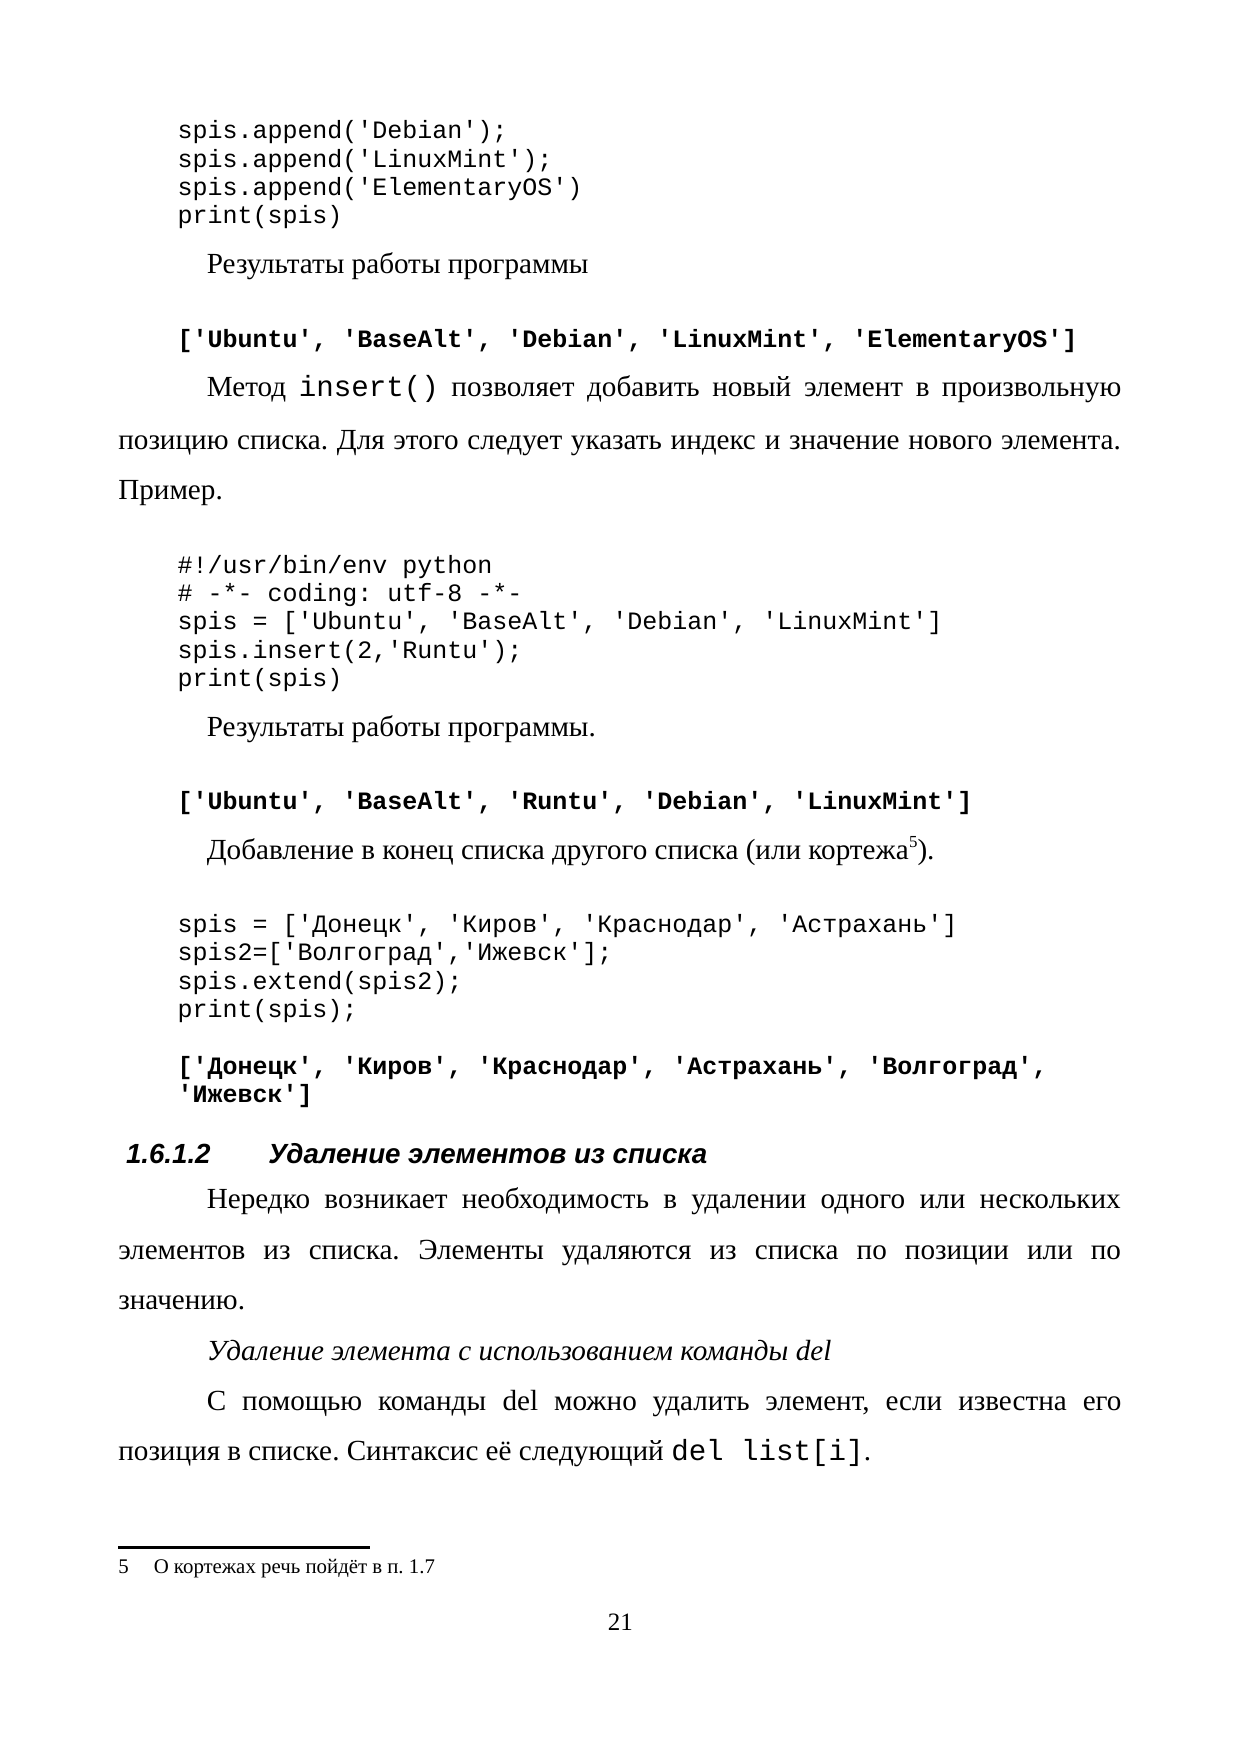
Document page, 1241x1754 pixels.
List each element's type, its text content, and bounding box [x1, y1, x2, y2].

text spis.insert(2,'Runtu'); [177, 637, 1122, 666]
text Метод insert() позволяет добавить новый элемент в произвольную позицию списка. Для этого следует указать индекс и значение нового элемента. Пример. [118, 369, 1122, 506]
text О кортежах речь пойдёт в п. 1.7 [118, 1553, 1122, 1578]
text spis.append('Debian'); [177, 118, 1122, 146]
text spis = ['Донецк', 'Киров', 'Краснодар', 'Астрахань'] [177, 912, 1122, 940]
text spis = ['Ubuntu', 'BaseAlt', 'Debian', 'LinuxMint'] [177, 609, 1122, 637]
text Результаты работы программы. [118, 709, 1122, 742]
text spis2=['Волгоград','Ижевск']; [177, 940, 1122, 968]
text Удаление элемента с использованием команды del [118, 1333, 1122, 1366]
text С помощью команды del можно удалить элемент, если известна его позиция в списке. Синтаксис её следующий del list[i]. [118, 1383, 1122, 1469]
text ['Ubuntu', 'BaseAlt', 'Debian', 'LinuxMint', 'ElementaryOS'] [177, 326, 1122, 354]
text Результаты работы программы [118, 246, 1122, 280]
text spis.append('ElementaryOS') [177, 175, 1122, 203]
text spis.extend(spis2); [177, 968, 1122, 997]
text # -*- coding: utf-8 -*- [177, 581, 1122, 609]
text spis.append('LinuxMint'); [177, 146, 1122, 175]
text Добавление в конец списка другого списка (или кортежа). [118, 832, 1122, 865]
text ['Донецк', 'Киров', 'Краснодар', 'Астрахань', 'Волгоград', 'Ижевск'] [177, 1053, 1122, 1110]
subtitle Удаление элементов из списка [118, 1137, 1122, 1169]
text #!/usr/bin/env python [177, 552, 1122, 581]
text ['Ubuntu', 'BaseAlt', 'Runtu', 'Debian', 'LinuxMint'] [177, 789, 1122, 817]
text print(spis) [177, 666, 1122, 694]
text print(spis) [177, 203, 1122, 231]
text Нередко возникает необходимость в удалении одного или нескольких элементов из списка. Элементы удаляются из списка по позиции или по значению. [118, 1182, 1122, 1316]
text print(spis); [177, 997, 1122, 1025]
